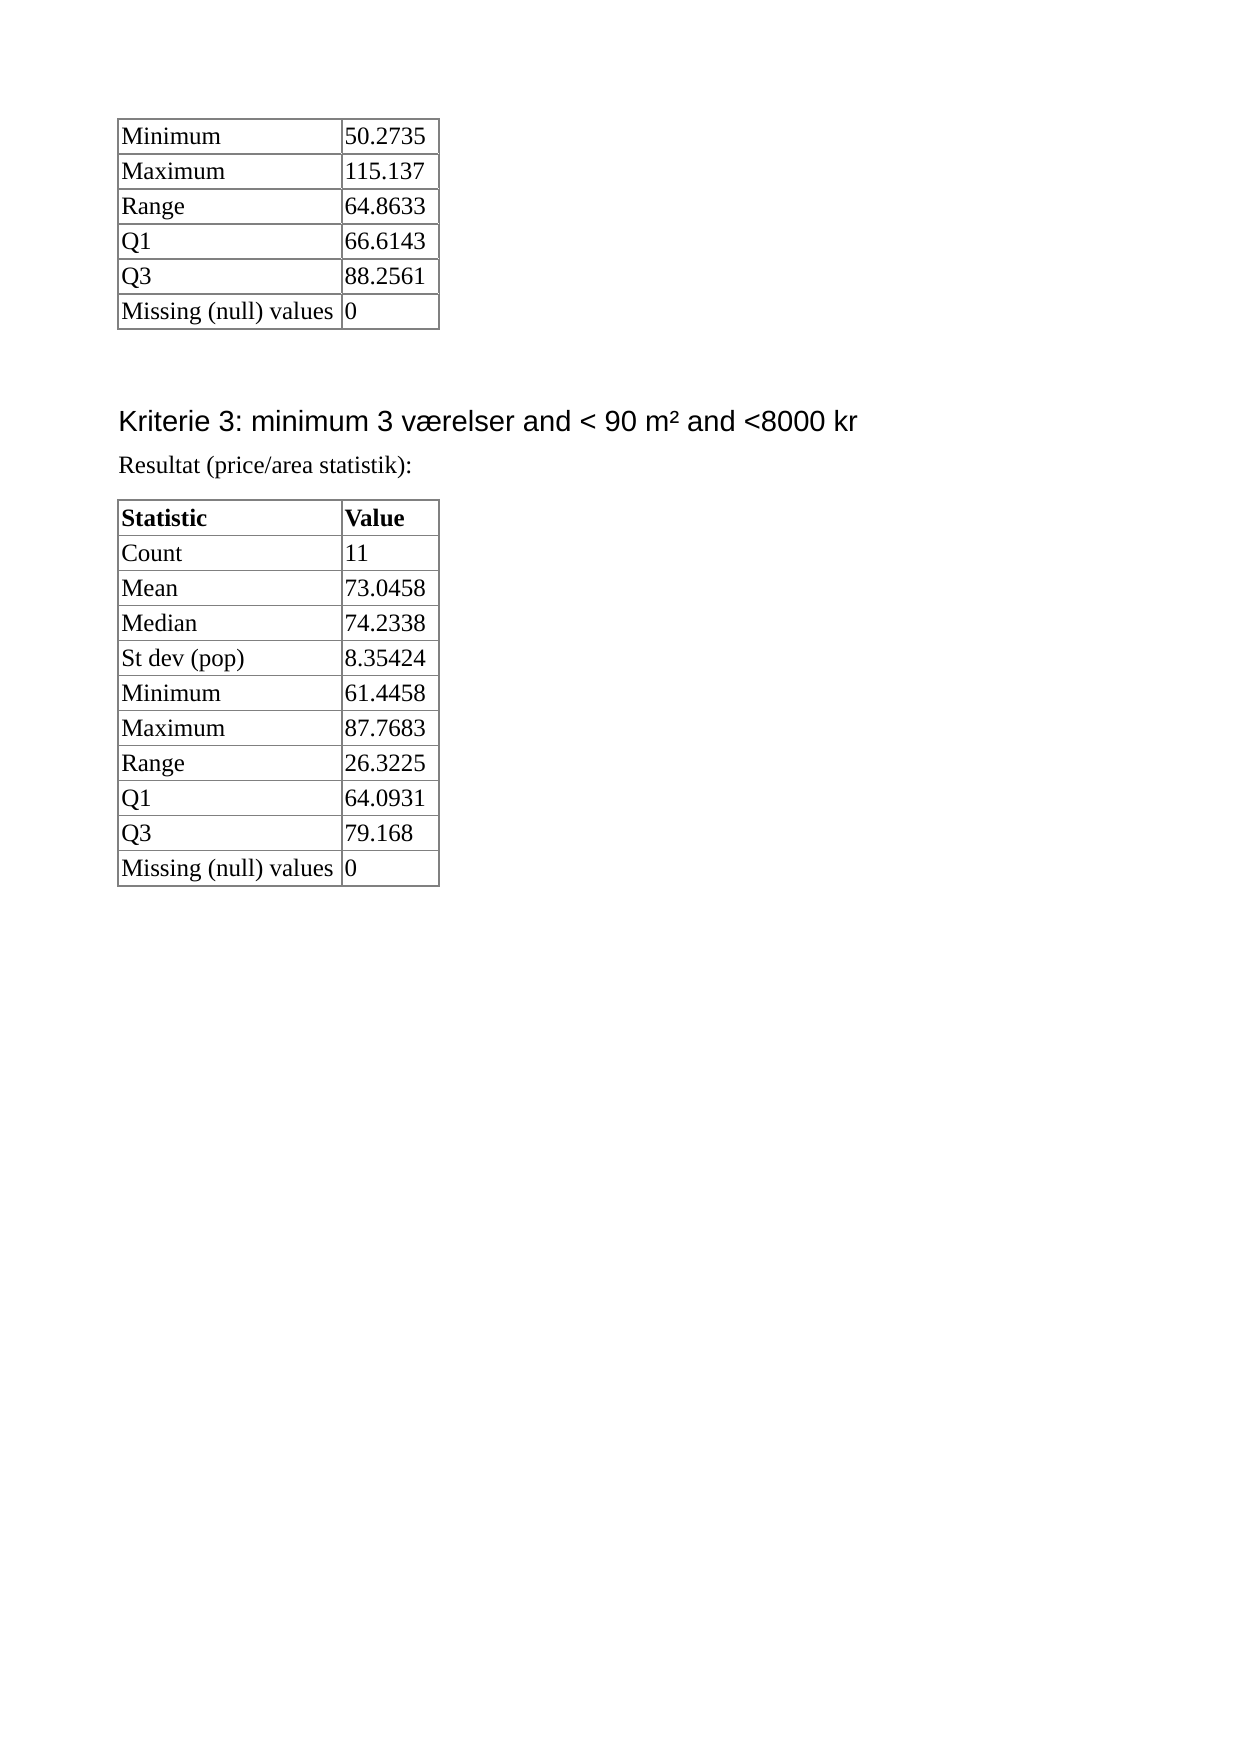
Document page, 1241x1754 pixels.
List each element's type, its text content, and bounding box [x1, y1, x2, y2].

table_cell 50.2735 [343, 120, 438, 153]
table_cell Missing (null) values [119, 295, 341, 328]
table_cell 66.6143 [343, 225, 438, 258]
table_cell Minimum [119, 676, 341, 710]
table_cell St dev (pop) [119, 641, 341, 675]
table_cell 79.168 [343, 816, 438, 850]
table_cell 11 [343, 536, 438, 570]
table_cell 26.3225 [343, 746, 438, 780]
table_cell Missing (null) values [119, 851, 341, 885]
table_cell Maximum [119, 155, 341, 188]
table_cell Minimum [119, 120, 341, 153]
subtitle Kriterie 3: minimum 3 værelser and < 90 m² and <8000 kr [118, 404, 1122, 437]
table_cell Mean [119, 571, 341, 605]
table_cell 64.0931 [343, 781, 438, 815]
table_cell Range [119, 190, 341, 223]
table_cell Q3 [119, 816, 341, 850]
table_cell Median [119, 606, 341, 640]
table_cell 64.8633 [343, 190, 438, 223]
table_cell 88.2561 [343, 260, 438, 293]
table_cell 61.4458 [343, 676, 438, 710]
table_cell 74.2338 [343, 606, 438, 640]
table_cell 0 [343, 295, 438, 328]
table_cell 87.7683 [343, 711, 438, 745]
table_cell 8.35424 [343, 641, 438, 675]
table_cell Q3 [119, 260, 341, 293]
table_cell 0 [343, 851, 438, 885]
text Resultat (price/area statistik): [118, 450, 1122, 478]
table_cell Q1 [119, 781, 341, 815]
table_cell Maximum [119, 711, 341, 745]
table_cell Count [119, 536, 341, 570]
table_cell 115.137 [343, 155, 438, 188]
table_header Statistic [119, 501, 341, 535]
table_header Value [343, 501, 438, 535]
table_cell Range [119, 746, 341, 780]
table_cell 73.0458 [343, 571, 438, 605]
table_cell Q1 [119, 225, 341, 258]
